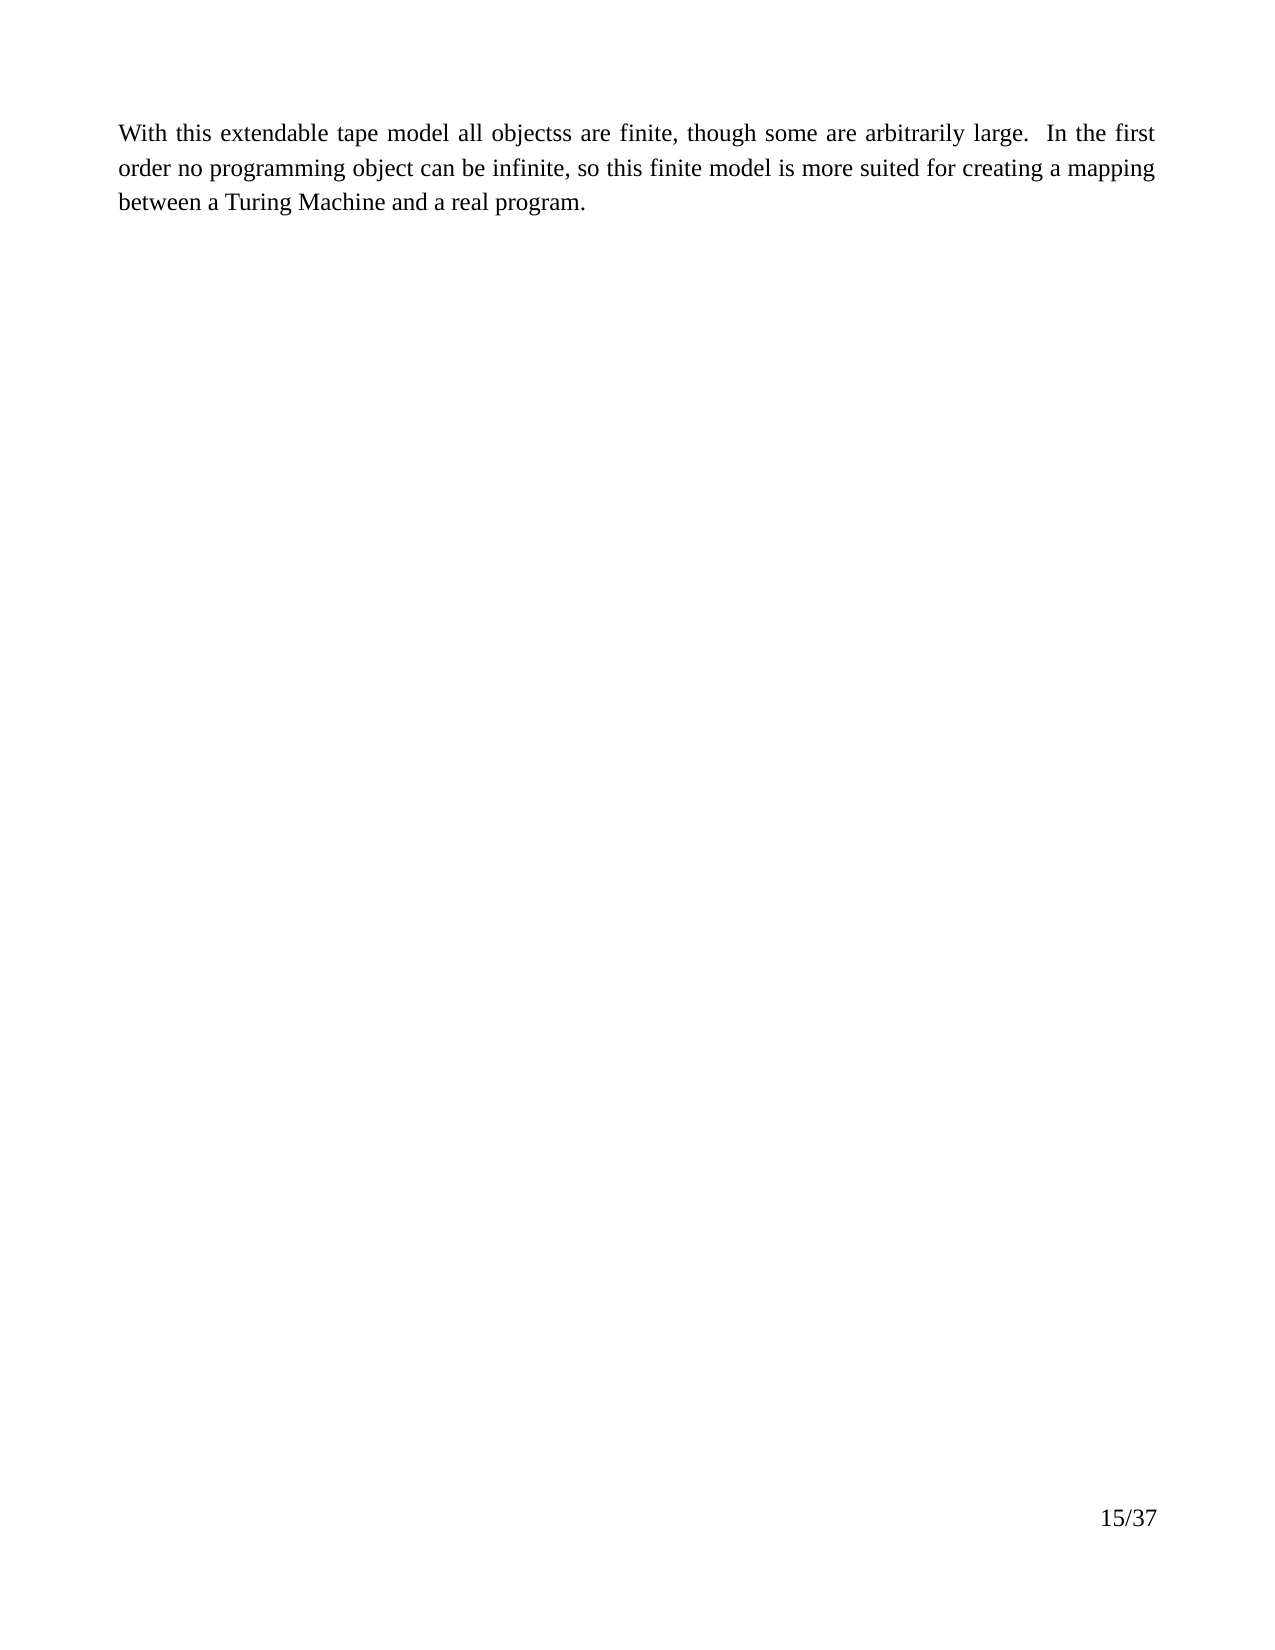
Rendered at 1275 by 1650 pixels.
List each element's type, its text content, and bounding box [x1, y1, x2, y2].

text With this extendable tape model all objectss are finite, though some are arbitrarily large. In the first order no programming object can be infinite, so this finite model is more suited for creating a mapping between a Turing Machine and a real program. [118, 118, 1157, 216]
